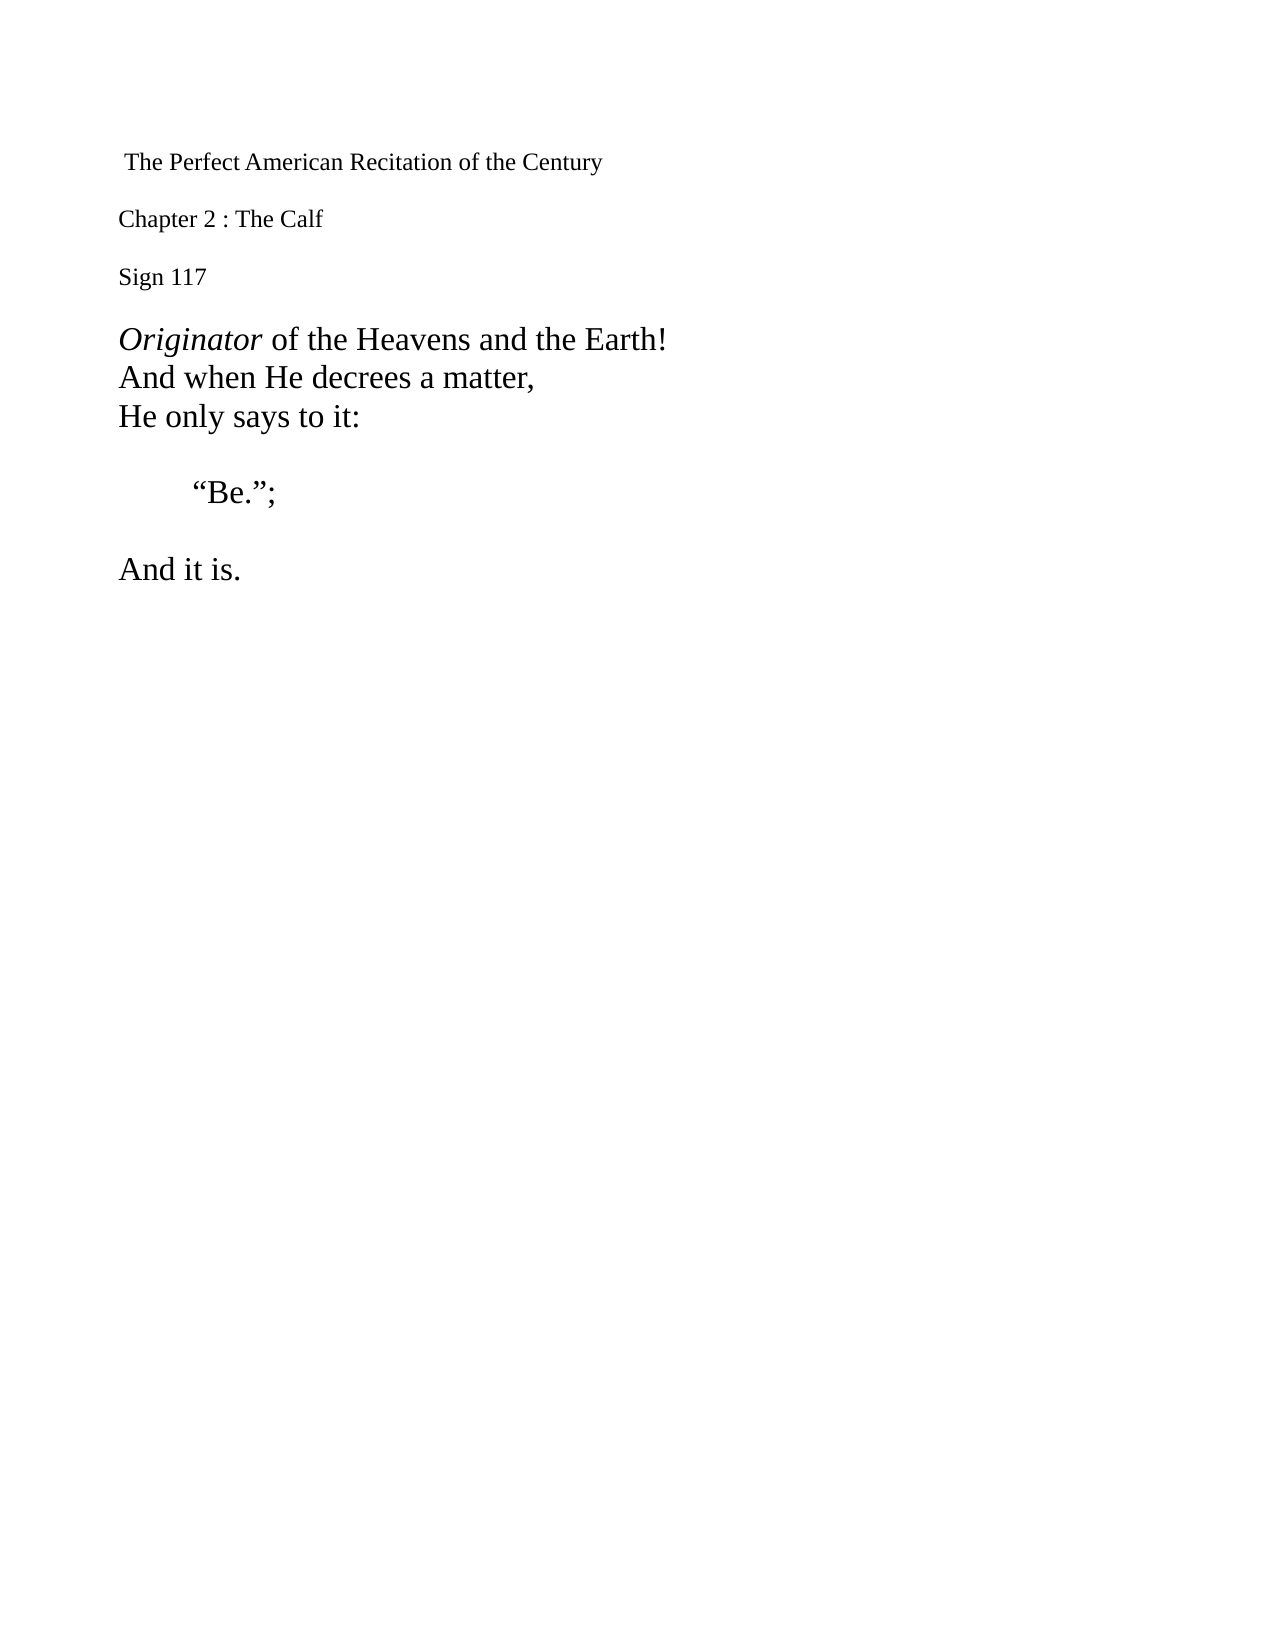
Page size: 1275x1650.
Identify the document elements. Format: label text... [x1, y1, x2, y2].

text “Be.”; [118, 473, 1157, 511]
text And when He decrees a matter, [118, 358, 1157, 396]
text The Perfect American Recitation of the Century [118, 147, 1157, 176]
text Chapter 2 : The Calf [118, 204, 1157, 233]
text He only says to it: [118, 396, 1157, 434]
text Sign 117 [118, 262, 1157, 291]
text Originator of the Heavens and the Earth! [118, 319, 1157, 358]
text And it is. [118, 549, 1157, 588]
